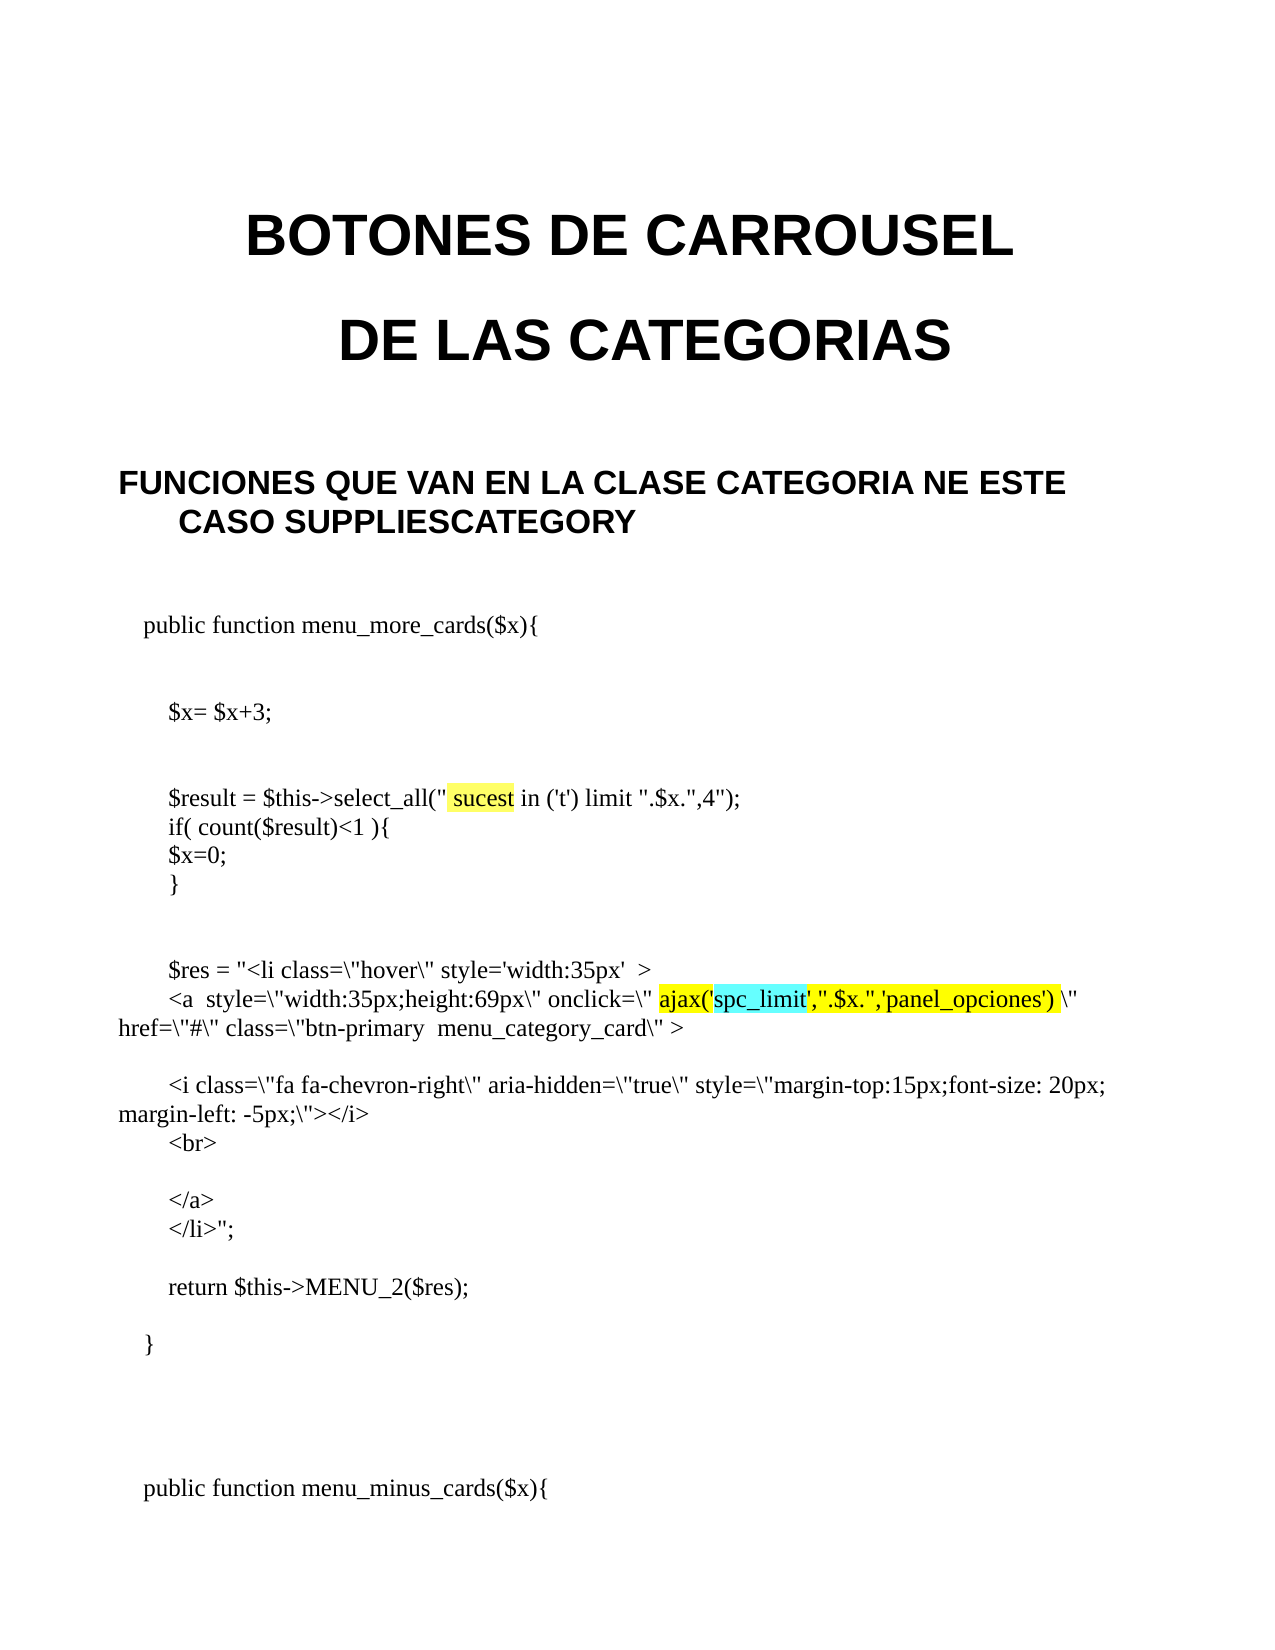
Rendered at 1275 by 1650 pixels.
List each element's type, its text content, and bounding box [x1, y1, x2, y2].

text $x=0; [118, 840, 1157, 869]
text return $this->MENU_2($res); [118, 1272, 1157, 1300]
text <i class=\"fa fa-chevron-right\" aria-hidden=\"true\" style=\"margin-top:15px;font-size: 20px; margin-left: -5px;\"></i> [118, 1070, 1157, 1128]
text </li>"; [118, 1214, 1157, 1243]
text <a style=\"width:35px;height:69px\" onclick=\" ajax('spc_limit',".$x.",'panel_opciones') \" href=\"#\" class=\"btn-primary menu_category_card\" > [118, 984, 1157, 1042]
text $res = "<li class=\"hover\" style='width:35px' > [118, 955, 1157, 984]
title DE LAS CATEGORIAS [118, 305, 1157, 372]
text } [118, 869, 1157, 898]
subtitle FUNCIONES QUE VAN EN LA CLASE CATEGORIA NE ESTE CASO SUPPLIESCATEGORY [118, 463, 1157, 540]
text if( count($result)<1 ){ [118, 812, 1157, 840]
text $x= $x+3; [118, 697, 1157, 725]
text <br> [118, 1128, 1157, 1157]
text $result = $this->select_all(" sucest in ('t') limit ".$x.",4"); [118, 783, 1157, 812]
text public function menu_minus_cards($x){ [118, 1473, 1157, 1502]
text </a> [118, 1185, 1157, 1214]
text public function menu_more_cards($x){ [118, 610, 1157, 639]
title BOTONES DE CARROUSEL [118, 201, 1157, 268]
text } [118, 1329, 1157, 1358]
